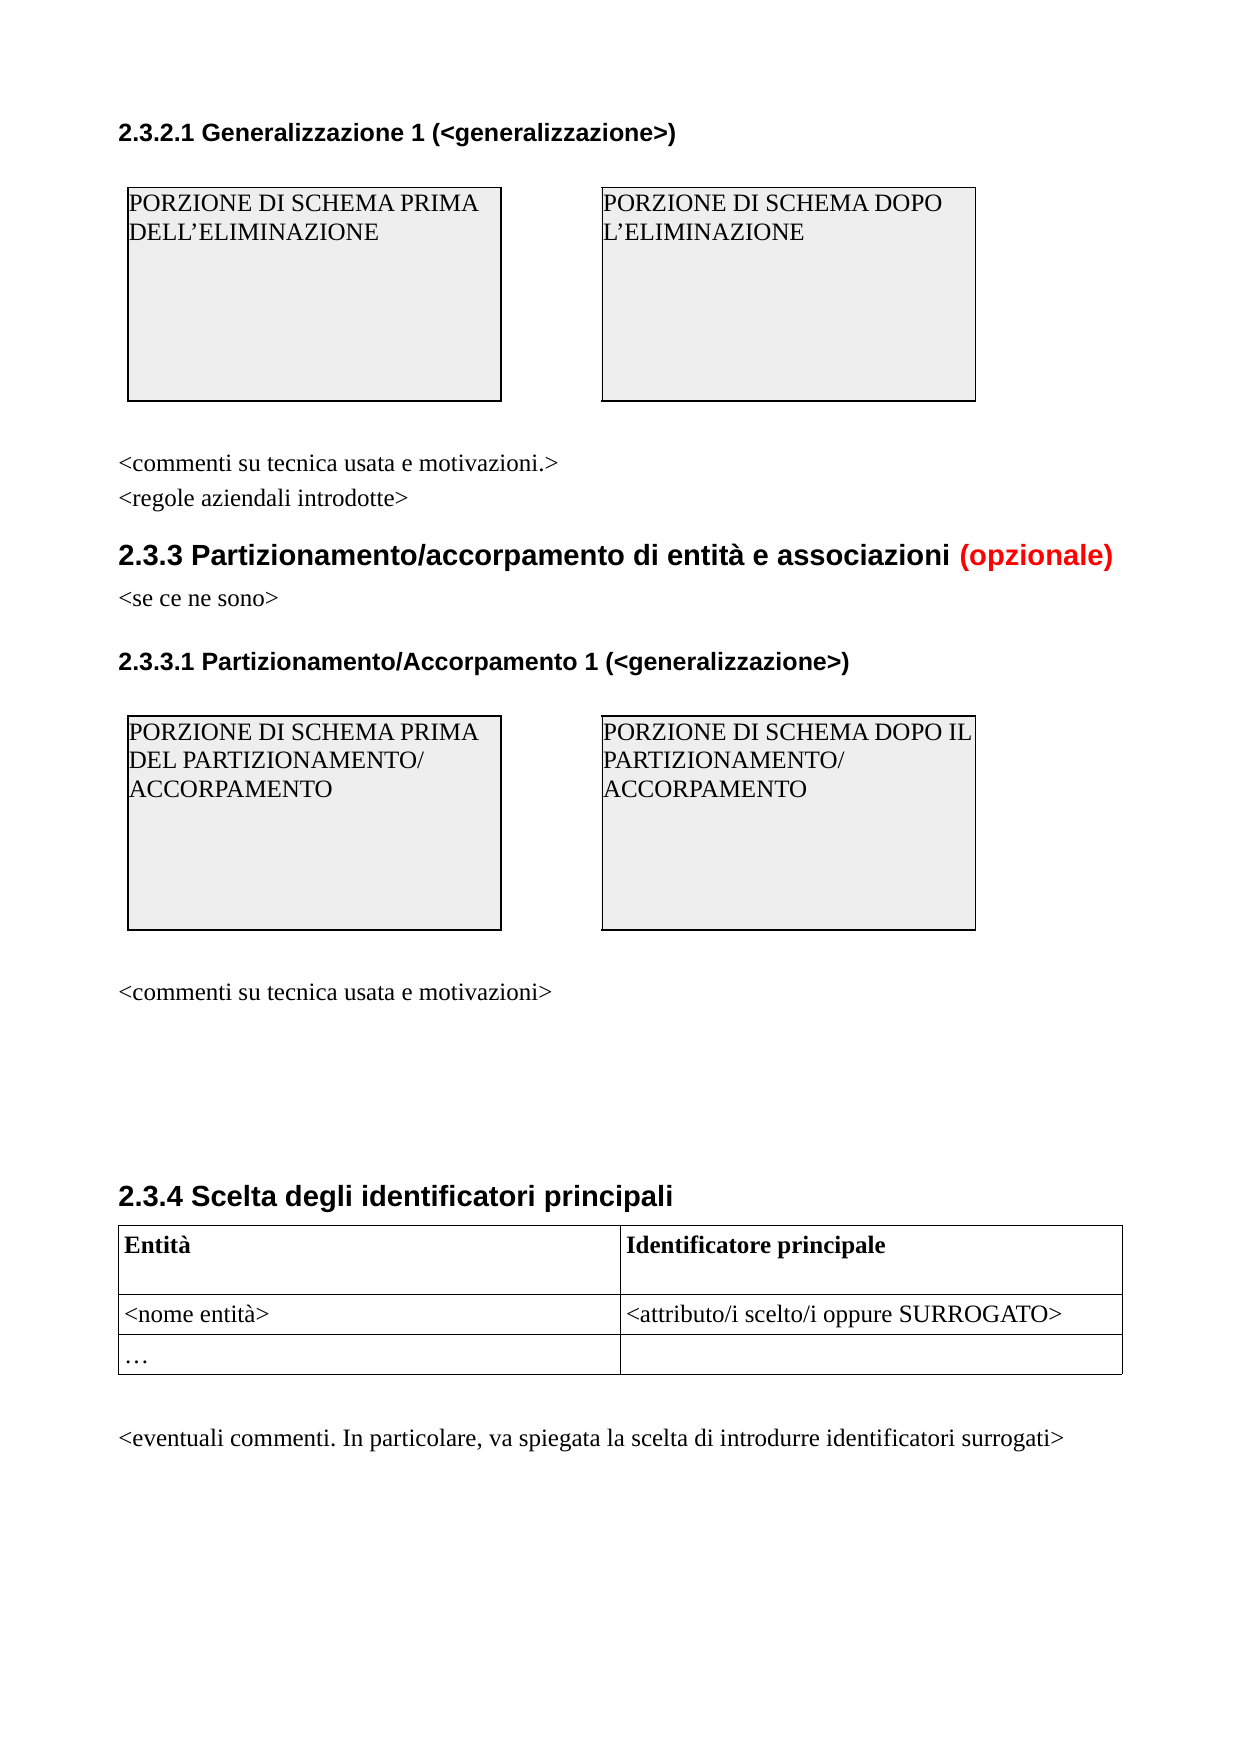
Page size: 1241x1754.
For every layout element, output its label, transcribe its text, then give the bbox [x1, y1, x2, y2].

text <commenti su tecnica usata e motivazioni.> <regole aziendali introdotte> [118, 448, 1122, 512]
text PORZIONE DI SCHEMA DOPO L’ELIMINAZIONE [603, 188, 975, 246]
text <eventuali commenti. In particolare, va spiegata la scelta di introdurre identificatori surrogati> [118, 1423, 1122, 1452]
table_cell <nome entità> [119, 1295, 620, 1334]
subtitle 2.3.2.1 Generalizzazione 1 (<generalizzazione>) [118, 118, 1122, 147]
text PORZIONE DI SCHEMA PRIMA DELL’ELIMINAZIONE [129, 188, 500, 246]
subtitle 2.3.3.1 Partizionamento/Accorpamento 1 (<generalizzazione>) [118, 647, 1122, 676]
table_cell [621, 1335, 1122, 1374]
text PORZIONE DI SCHEMA PRIMA DEL PARTIZIONAMENTO/ ACCORPAMENTO [129, 717, 500, 803]
text <commenti su tecnica usata e motivazioni> [118, 977, 1122, 1006]
table_cell … [119, 1335, 620, 1374]
text <se ce ne sono> [118, 583, 1122, 612]
table_header Entità [119, 1226, 620, 1293]
text PORZIONE DI SCHEMA DOPO IL PARTIZIONAMENTO/ ACCORPAMENTO [603, 717, 975, 803]
table_cell <attributo/i scelto/i oppure SURROGATO> [621, 1295, 1122, 1334]
subtitle 2.3.3 Partizionamento/accorpamento di entità e associazioni (opzionale) [118, 538, 1122, 571]
subtitle 2.3.4 Scelta degli identificatori principali [118, 1179, 1122, 1213]
table_header Identificatore principale [621, 1226, 1122, 1293]
